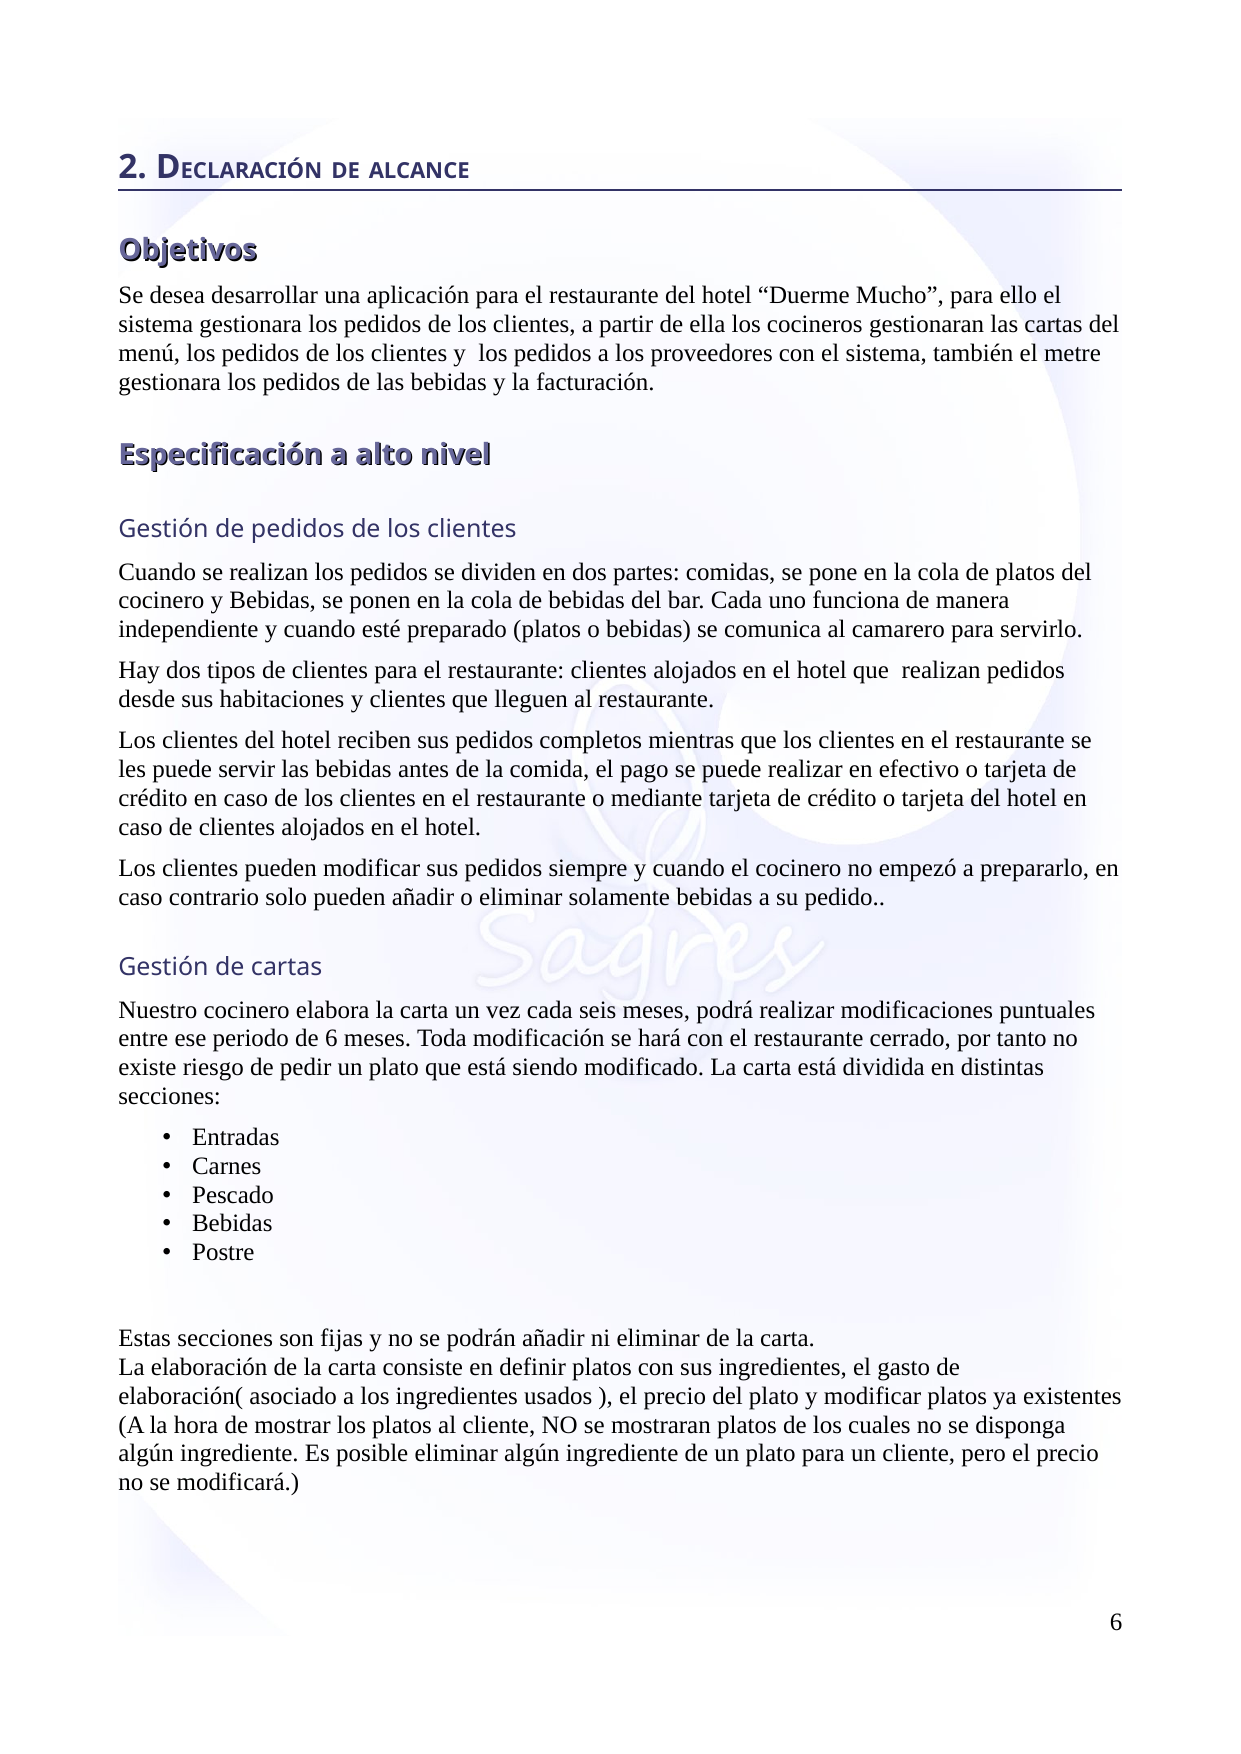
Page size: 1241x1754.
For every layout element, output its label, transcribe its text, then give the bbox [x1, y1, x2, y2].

picture [118, 1110, 1122, 1323]
picture [118, 268, 1122, 281]
picture [118, 191, 1122, 228]
text Se desea desarrollar una aplicación para el restaurante del hotel “Duerme Mucho”, para ello el sistema gestionara los pedidos de los clientes, a partir de ella los cocineros gestionaran las cartas del menú, los pedidos de los clientes y los pedidos a los proveedores con el sistema, también el metre gestionara los pedidos de las bebidas y la facturación. [118, 281, 1122, 396]
list Carnes [162, 1151, 1122, 1180]
picture [118, 982, 1122, 995]
subtitle Especificación a alto nivel [118, 433, 1122, 473]
text Nuestro cocinero elabora la carta un vez cada seis meses, podrá realizar modificaciones puntuales entre ese periodo de 6 meses. Toda modificación se hará con el restaurante cerrado, por tanto no existe riesgo de pedir un plato que está siendo modificado. La carta está dividida en distintas secciones: [118, 995, 1122, 1110]
picture [118, 643, 1122, 656]
picture [118, 841, 1122, 853]
picture [118, 544, 1122, 557]
list Bebidas [162, 1208, 1122, 1237]
text Cuando se realizan los pedidos se dividen en dos partes: comidas, se pone en la cola de platos del cocinero y Bebidas, se ponen en la cola de bebidas del bar. Cada uno funciona de manera independiente y cuando esté preparado (platos o bebidas) se comunica al camarero para servirlo. [118, 557, 1122, 643]
picture [118, 396, 1122, 433]
picture [118, 118, 1122, 143]
picture [118, 713, 1122, 726]
list Postre [162, 1237, 1122, 1266]
subtitle Objetivos [118, 228, 1122, 268]
list Pescado [162, 1180, 1122, 1208]
list Entradas [162, 1122, 1122, 1151]
text Los clientes del hotel reciben sus pedidos completos mientras que los clientes en el restaurante se les puede servir las bebidas antes de la comida, el pago se puede realizar en efectivo o tarjeta de crédito en caso de los clientes en el restaurante o mediante tarjeta de crédito o tarjeta del hotel en caso de clientes alojados en el hotel. [118, 726, 1122, 841]
picture [118, 473, 1122, 510]
text Los clientes pueden modificar sus pedidos siempre y cuando el cocinero no empezó a prepararlo, en caso contrario solo pueden añadir o eliminar solamente bebidas a su pedido.. [118, 853, 1122, 911]
text Hay dos tipos de clientes para el restaurante: clientes alojados en el hotel que realizan pedidos desde sus habitaciones y clientes que lleguen al restaurante. [118, 656, 1122, 713]
subtitle Gestión de pedidos de los clientes [118, 510, 1122, 544]
subtitle 2. Declaración de alcance [118, 143, 1122, 189]
subtitle Gestión de cartas [118, 948, 1122, 982]
picture [118, 911, 1122, 948]
text Estas secciones son fijas y no se podrán añadir ni eliminar de la carta. La elaboración de la carta consiste en definir platos con sus ingredientes, el gasto de elaboración( asociado a los ingredientes usados ), el precio del plato y modificar platos ya existentes (A la hora de mostrar los platos al cliente, NO se mostraran platos de los cuales no se disponga algún ingrediente. Es posible eliminar algún ingrediente de un plato para un cliente, pero el precio no se modificará.) [118, 1323, 1122, 1496]
picture [118, 1496, 1122, 1636]
